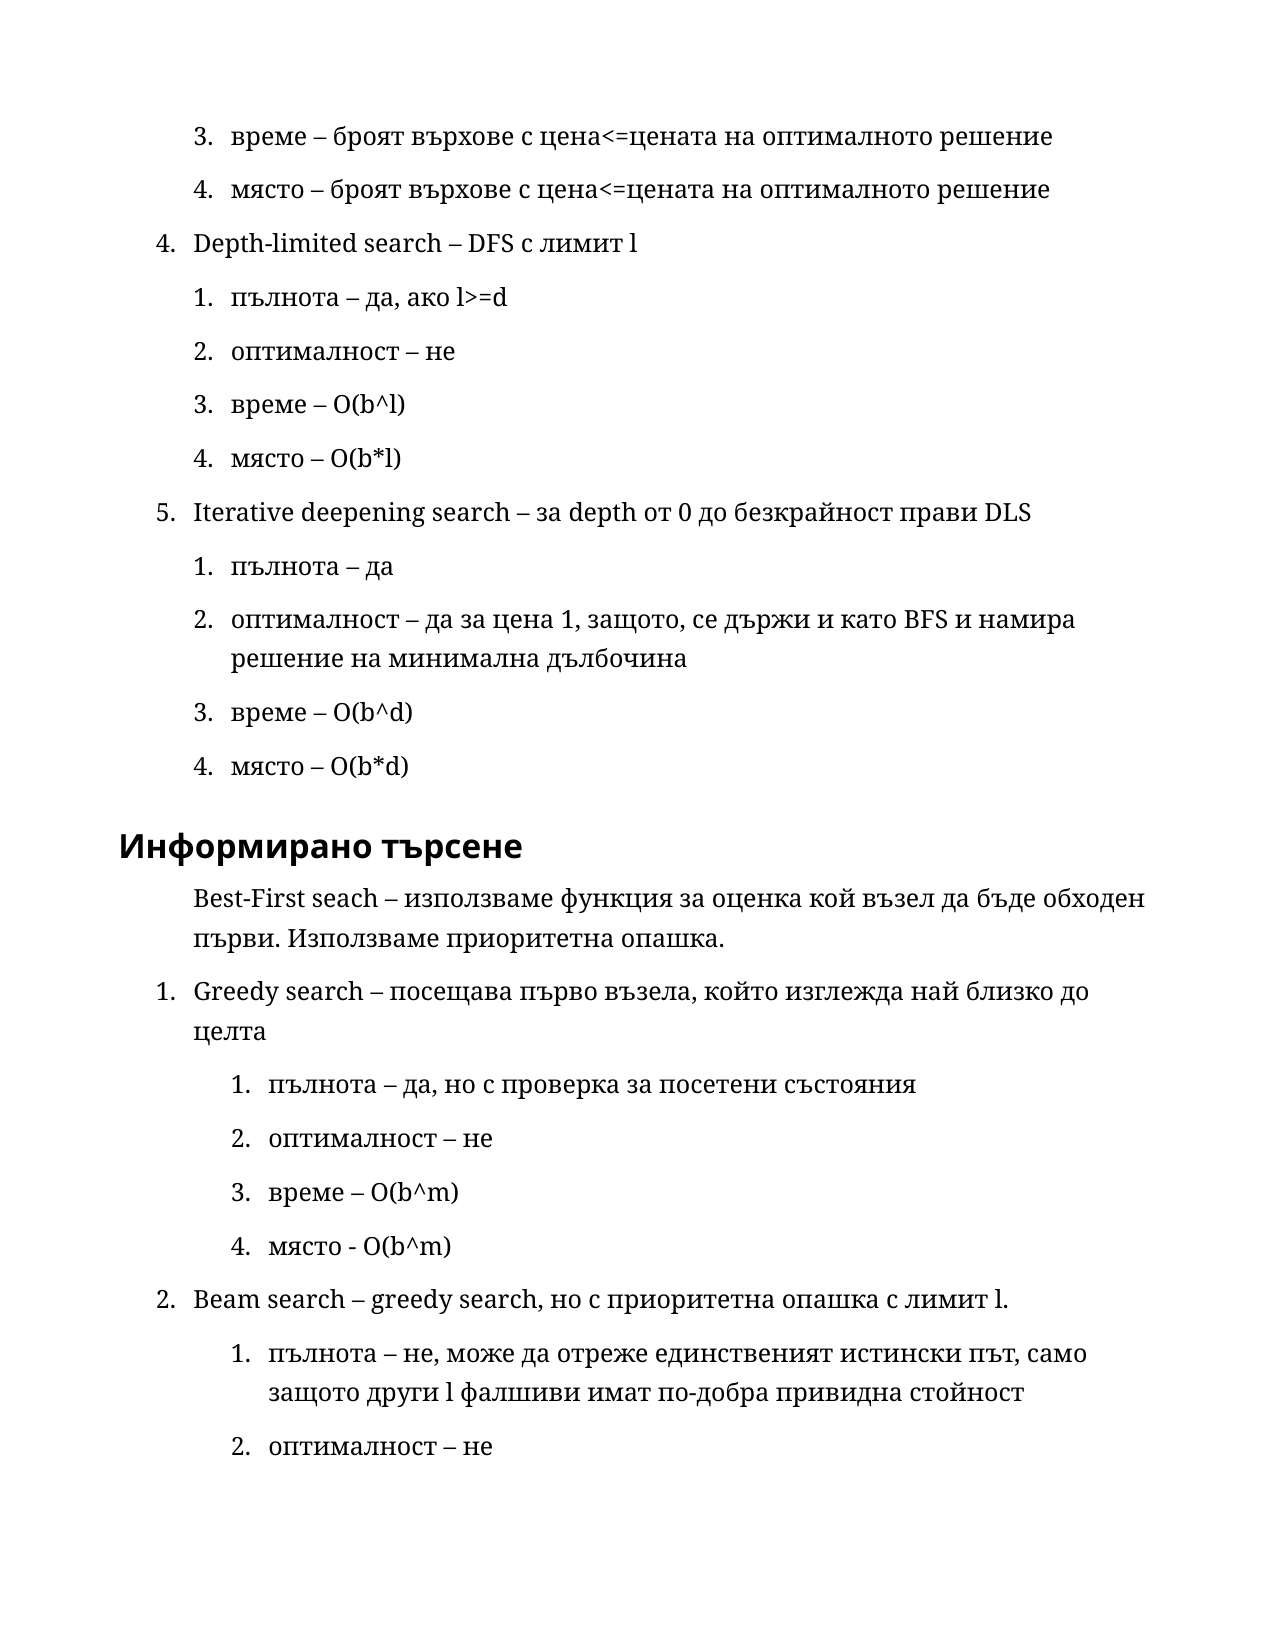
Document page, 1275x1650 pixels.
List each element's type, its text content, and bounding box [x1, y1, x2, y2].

list оптималност – не [231, 1121, 1157, 1155]
list пълнота – да [193, 548, 1157, 582]
list време – O(b^l) [193, 387, 1157, 421]
list място – O(b*l) [193, 441, 1157, 475]
list Iterative deepening search – за depth от 0 до безкрайност прави DLS [156, 494, 1157, 528]
list пълнота – да, ако l>=d [193, 279, 1157, 313]
list време – O(b^d) [193, 695, 1157, 729]
list Depth-limited search – DFS с лимит l [156, 226, 1157, 260]
list време – О(b^m) [231, 1174, 1157, 1208]
list място – броят върхове с цена<=цената на оптималното решение [193, 172, 1157, 206]
list Greedy search – посещава първо възела, който изглежда най близко до целта [156, 974, 1157, 1047]
list оптималност – да за цена 1, защото, се държи и като BFS и намира решение на минимална дълбочина [193, 602, 1157, 675]
list пълнота – не, може да отреже единственият истински път, само защото други l фалшиви имат по-добра привидна стойност [231, 1336, 1157, 1409]
list пълнота – да, но с проверка за посетени състояния [231, 1067, 1157, 1101]
list оптималност – не [231, 1428, 1157, 1463]
list оптималност – не [193, 333, 1157, 367]
list място – O(b*d) [193, 748, 1157, 783]
list време – броят върхове с цена<=цената на оптималното решение [193, 118, 1157, 152]
list място - O(b^m) [231, 1228, 1157, 1262]
subtitle Информирано търсене [118, 823, 1157, 868]
list Beam search – greedy search, но с приоритетна опашка с лимит l. [156, 1282, 1157, 1316]
list Best-First seach – използваме функция за оценка кой възел да бъде обходен първи. Използваме приоритетна опашка. [156, 881, 1157, 954]
